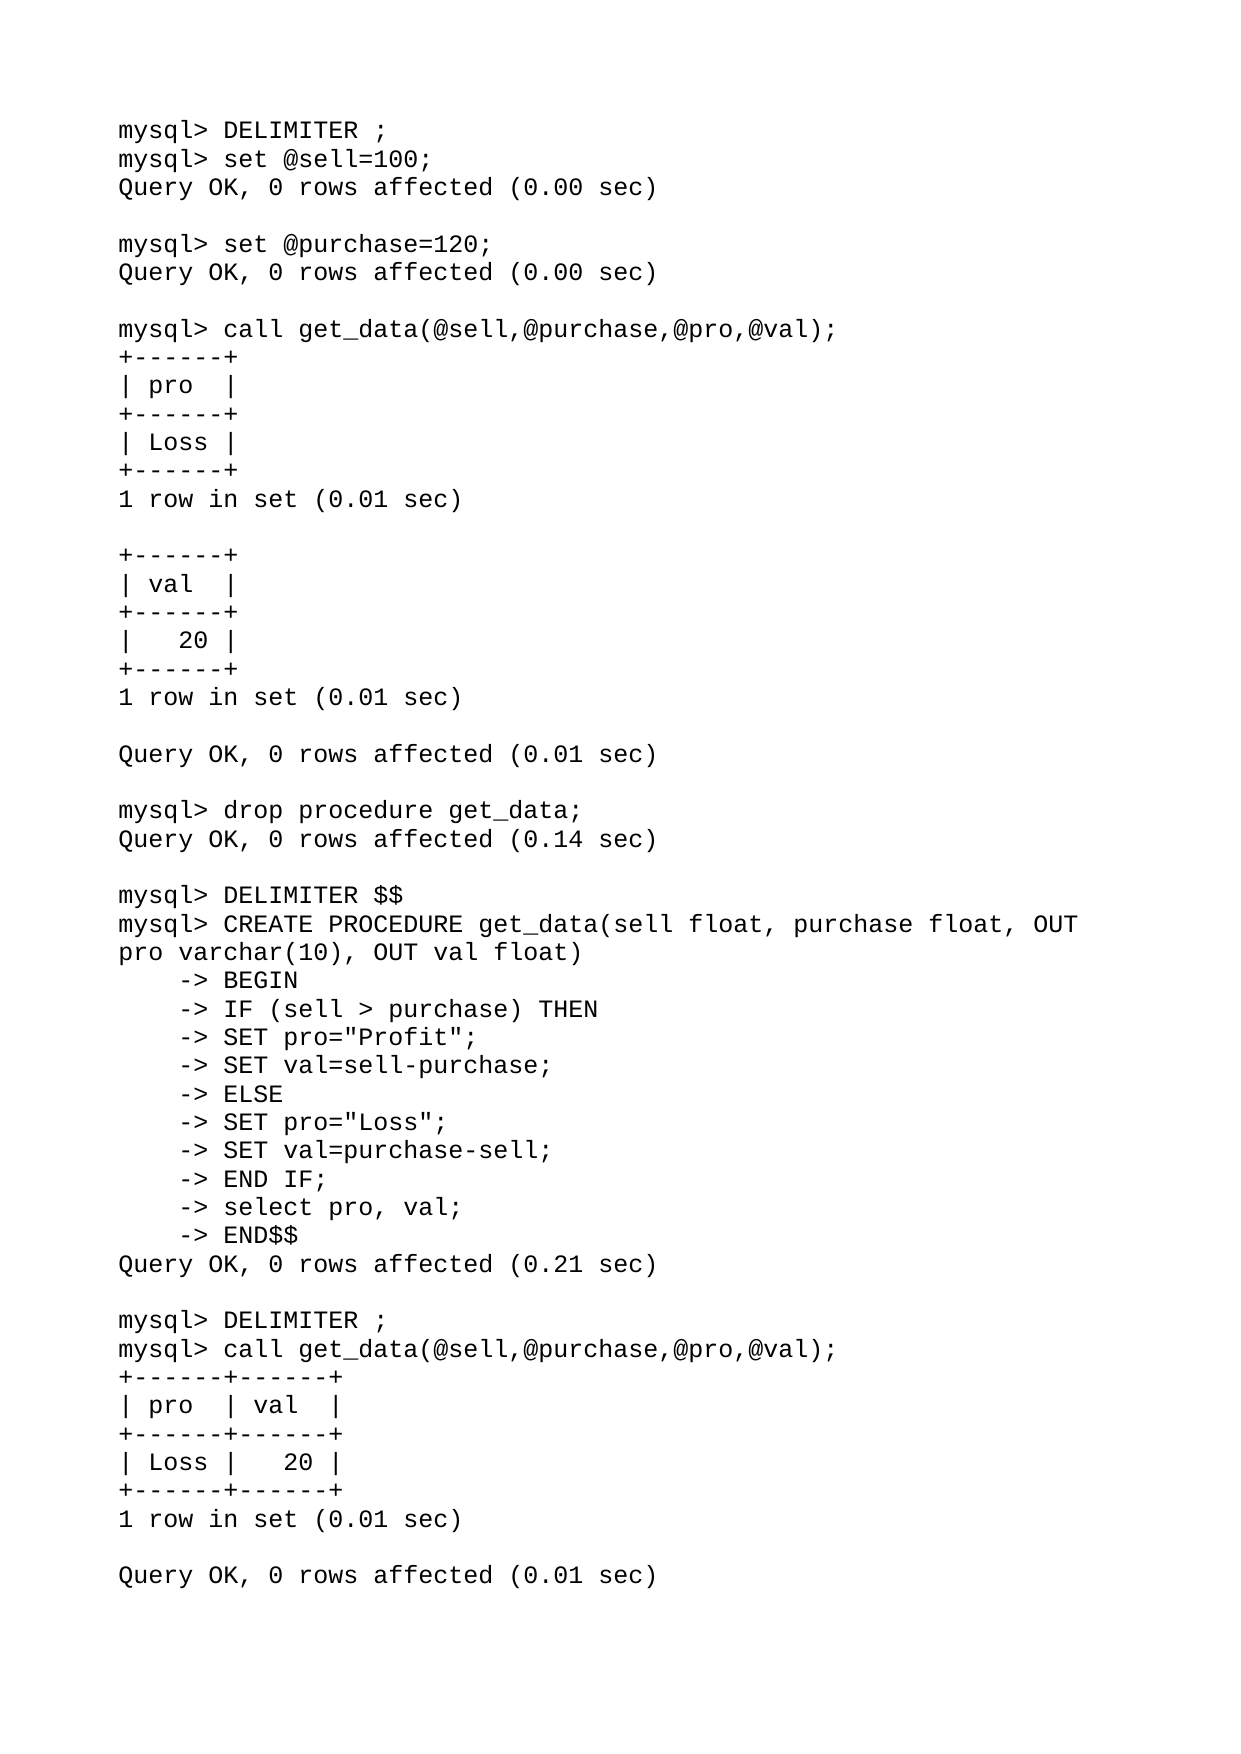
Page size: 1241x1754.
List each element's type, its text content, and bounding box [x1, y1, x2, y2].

text | val | [118, 571, 1122, 600]
text -> SET pro="Loss"; [118, 1110, 1122, 1138]
text -> SET val=sell-purchase; [118, 1053, 1122, 1081]
text +------+------+ [118, 1421, 1122, 1450]
text 1 row in set (0.01 sec) [118, 1506, 1122, 1535]
text -> SET val=purchase-sell; [118, 1138, 1122, 1166]
text -> SET pro="Profit"; [118, 1025, 1122, 1053]
text -> select pro, val; [118, 1195, 1122, 1223]
text +------+------+ [118, 1365, 1122, 1393]
text Query OK, 0 rows affected (0.00 sec) [118, 260, 1122, 288]
text 1 row in set (0.01 sec) [118, 685, 1122, 713]
text +------+ [118, 600, 1122, 628]
text mysql> call get_data(@sell,@purchase,@pro,@val); [118, 1336, 1122, 1365]
text | pro | [118, 373, 1122, 401]
text +------+ [118, 345, 1122, 373]
text +------+ [118, 656, 1122, 685]
text mysql> set @purchase=120; [118, 231, 1122, 260]
text Query OK, 0 rows affected (0.14 sec) [118, 826, 1122, 855]
text mysql> set @sell=100; [118, 146, 1122, 175]
text -> IF (sell > purchase) THEN [118, 996, 1122, 1025]
text | pro | val | [118, 1393, 1122, 1421]
text +------+ [118, 401, 1122, 430]
text +------+ [118, 458, 1122, 486]
text mysql> DELIMITER ; [118, 1308, 1122, 1336]
text Query OK, 0 rows affected (0.00 sec) [118, 175, 1122, 203]
text mysql> drop procedure get_data; [118, 798, 1122, 826]
text mysql> CREATE PROCEDURE get_data(sell float, purchase float, OUT pro varchar(10), OUT val float) [118, 911, 1122, 968]
text mysql> DELIMITER $$ [118, 883, 1122, 911]
text -> BEGIN [118, 968, 1122, 996]
text -> END$$ [118, 1223, 1122, 1251]
text | Loss | 20 | [118, 1450, 1122, 1478]
text Query OK, 0 rows affected (0.21 sec) [118, 1251, 1122, 1280]
text Query OK, 0 rows affected (0.01 sec) [118, 1563, 1122, 1591]
text mysql> DELIMITER ; [118, 118, 1122, 146]
text | 20 | [118, 628, 1122, 656]
text -> END IF; [118, 1166, 1122, 1195]
text mysql> call get_data(@sell,@purchase,@pro,@val); [118, 316, 1122, 345]
text | Loss | [118, 430, 1122, 458]
text +------+ [118, 543, 1122, 571]
text +------+------+ [118, 1478, 1122, 1506]
text -> ELSE [118, 1081, 1122, 1110]
text Query OK, 0 rows affected (0.01 sec) [118, 741, 1122, 770]
text 1 row in set (0.01 sec) [118, 486, 1122, 515]
